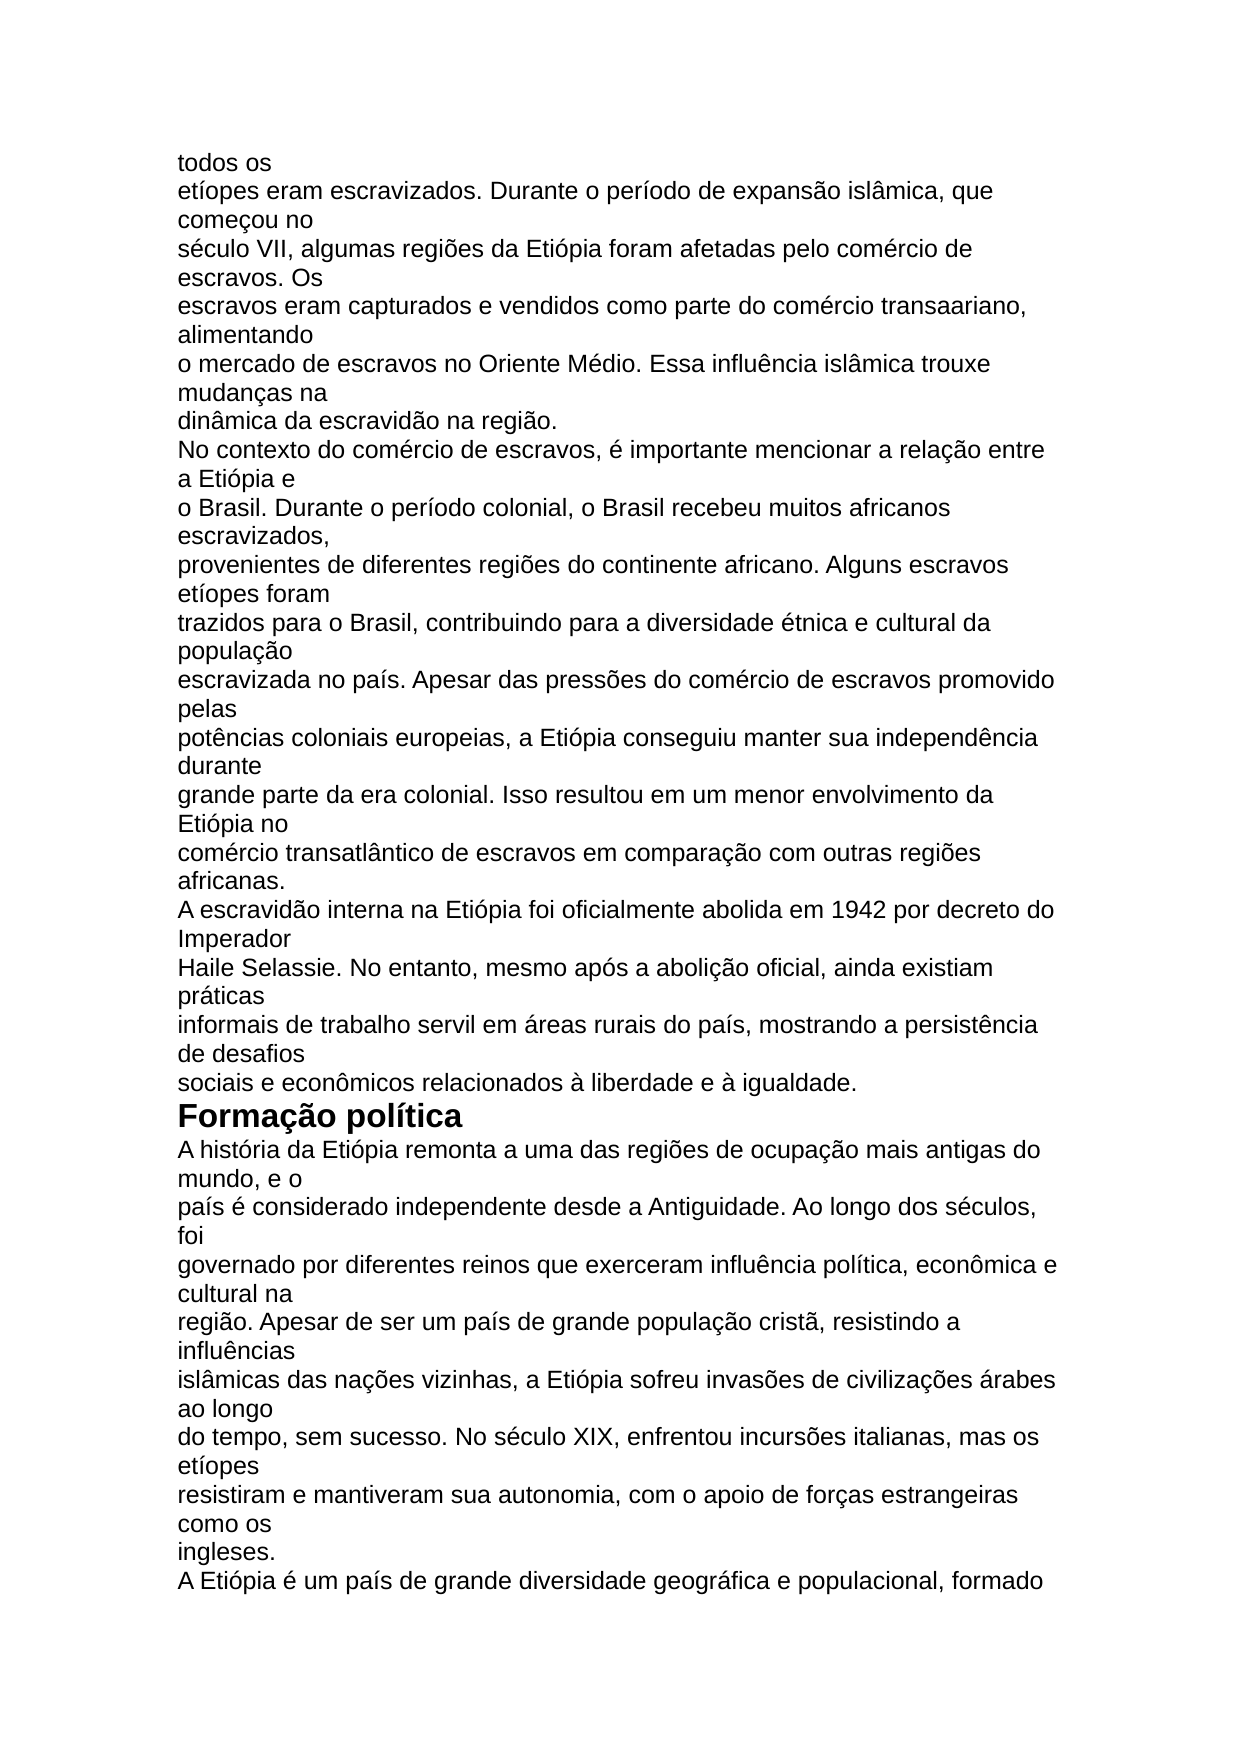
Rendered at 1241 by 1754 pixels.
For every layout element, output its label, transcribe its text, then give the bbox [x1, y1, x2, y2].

text país é considerado independente desde a Antiguidade. Ao longo dos séculos, foi [177, 1192, 1063, 1250]
text No contexto do comércio de escravos, é importante mencionar a relação entre a Etiópia e [177, 435, 1063, 493]
text potências coloniais europeias, a Etiópia conseguiu manter sua independência durante [177, 723, 1063, 780]
text informais de trabalho servil em áreas rurais do país, mostrando a persistência de desafios [177, 1010, 1063, 1068]
text dinâmica da escravidão na região. [177, 406, 1063, 435]
text resistiram e mantiveram sua autonomia, com o apoio de forças estrangeiras como os [177, 1480, 1063, 1537]
text Haile Selassie. No entanto, mesmo após a abolição oficial, ainda existiam práticas [177, 953, 1063, 1010]
text região. Apesar de ser um país de grande população cristã, resistindo a influências [177, 1307, 1063, 1365]
text etíopes eram escravizados. Durante o período de expansão islâmica, que começou no [177, 176, 1063, 234]
text comércio transatlântico de escravos em comparação com outras regiões africanas. [177, 838, 1063, 895]
text grande parte da era colonial. Isso resultou em um menor envolvimento da Etiópia no [177, 780, 1063, 838]
text ingleses. [177, 1537, 1063, 1566]
text provenientes de diferentes regiões do continente africano. Alguns escravos etíopes foram [177, 550, 1063, 608]
text A história da Etiópia remonta a uma das regiões de ocupação mais antigas do mundo, e o [177, 1135, 1063, 1192]
text islâmicas das nações vizinhas, a Etiópia sofreu invasões de civilizações árabes ao longo [177, 1365, 1063, 1422]
text o Brasil. Durante o período colonial, o Brasil recebeu muitos africanos escravizados, [177, 493, 1063, 550]
text A Etiópia é um país de grande diversidade geográfica e populacional, formado [177, 1566, 1063, 1595]
text escravos eram capturados e vendidos como parte do comércio transaariano, alimentando [177, 291, 1063, 349]
subtitle Formação política [177, 1096, 1063, 1135]
text governado por diferentes reinos que exerceram influência política, econômica e cultural na [177, 1250, 1063, 1307]
text século VII, algumas regiões da Etiópia foram afetadas pelo comércio de escravos. Os [177, 234, 1063, 291]
text todos os [177, 148, 1063, 176]
text do tempo, sem sucesso. No século XIX, enfrentou incursões italianas, mas os etíopes [177, 1422, 1063, 1480]
text A escravidão interna na Etiópia foi oficialmente abolida em 1942 por decreto do Imperador [177, 895, 1063, 953]
text o mercado de escravos no Oriente Médio. Essa influência islâmica trouxe mudanças na [177, 349, 1063, 406]
text trazidos para o Brasil, contribuindo para a diversidade étnica e cultural da população [177, 608, 1063, 665]
text sociais e econômicos relacionados à liberdade e à igualdade. [177, 1068, 1063, 1096]
text escravizada no país. Apesar das pressões do comércio de escravos promovido pelas [177, 665, 1063, 723]
